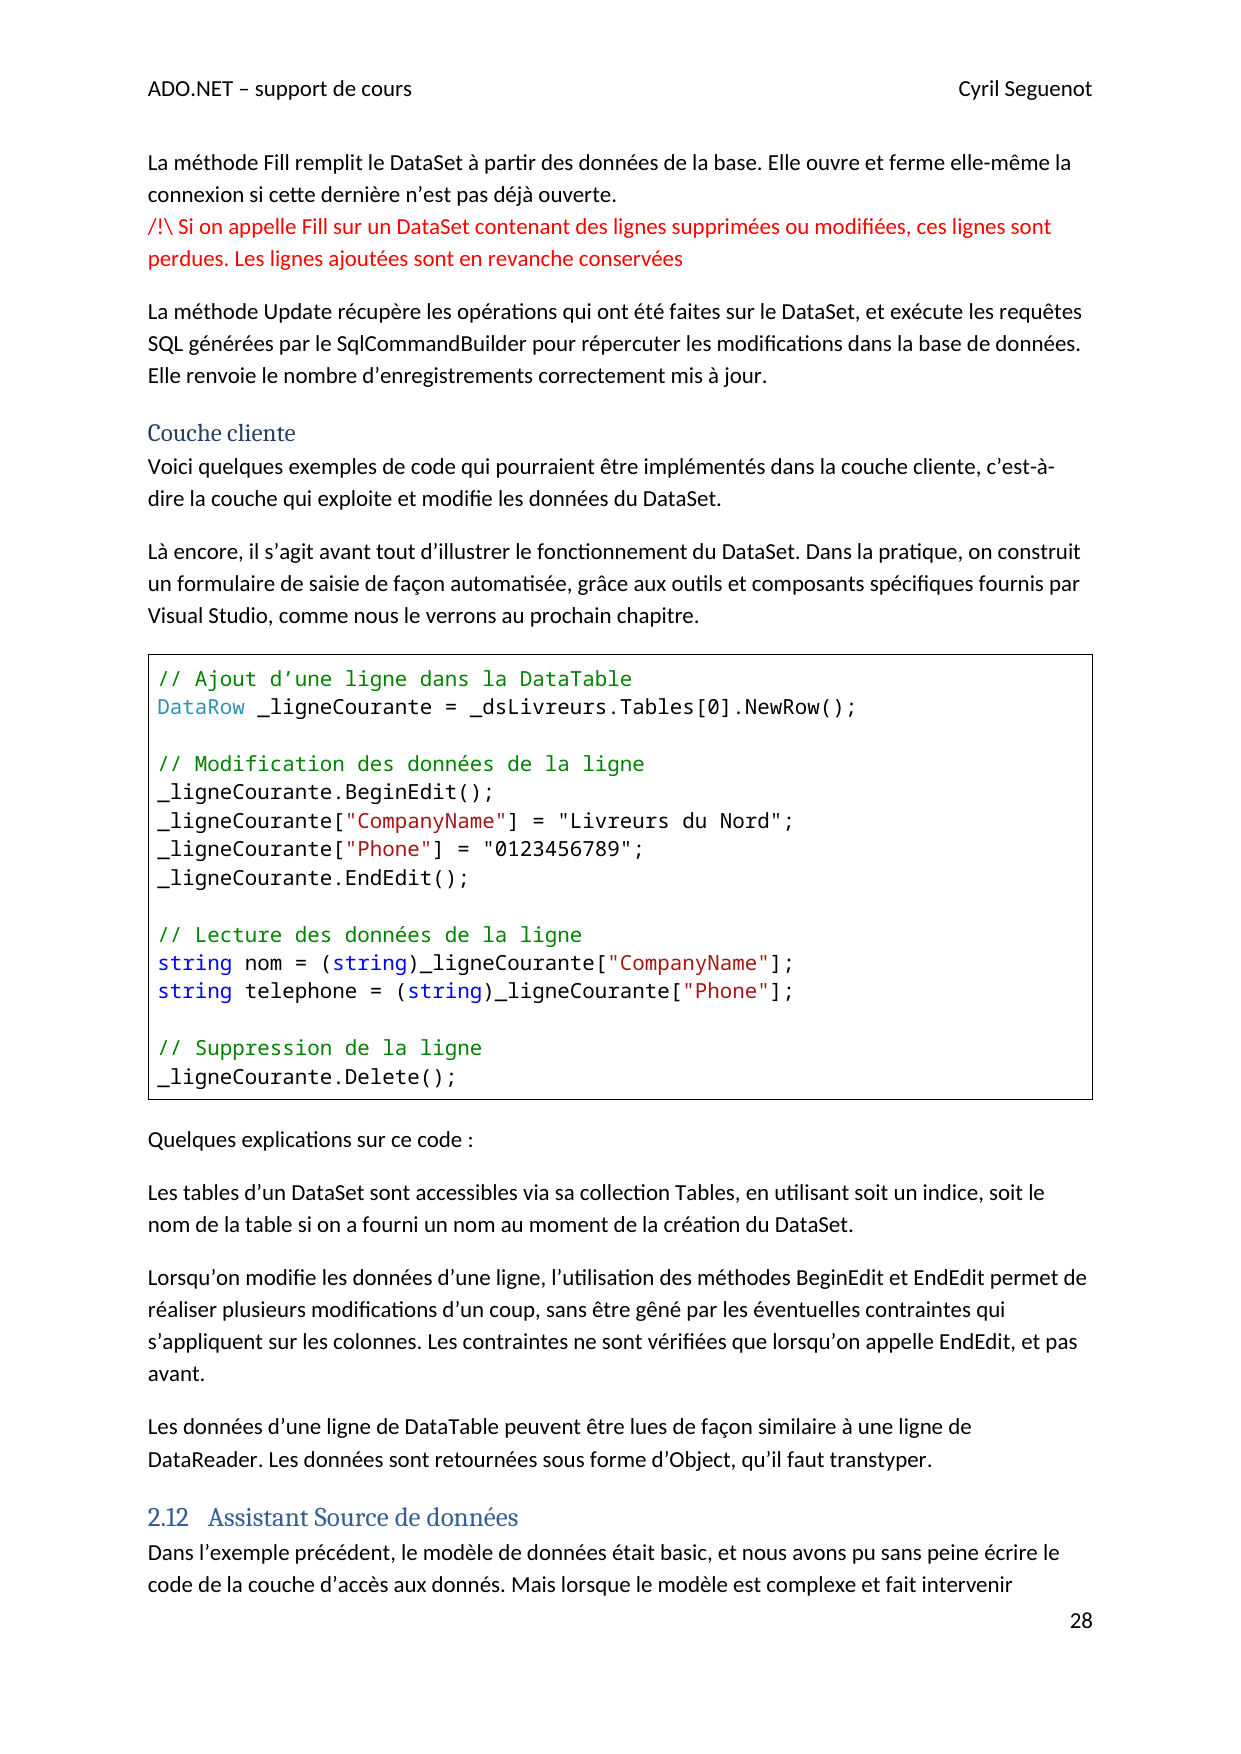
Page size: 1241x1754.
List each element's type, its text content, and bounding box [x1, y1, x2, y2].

text Quelques explications sur ce code : [148, 1125, 1093, 1153]
text _ligneCourante.Delete(); [149, 1052, 1092, 1099]
text // Modification des données de la ligne [149, 711, 1092, 768]
text _ligneCourante["CompanyName"] = "Livreurs du Nord"; [149, 797, 1092, 825]
text string nom = (string)_ligneCourante["CompanyName"]; [149, 939, 1092, 967]
text _ligneCourante.EndEdit(); [149, 853, 1092, 891]
text // Ajout d’une ligne dans la DataTable [149, 655, 1092, 683]
text string telephone = (string)_ligneCourante["Phone"]; [149, 967, 1092, 1005]
text // Suppression de la ligne [149, 1024, 1092, 1052]
subtitle Couche cliente [148, 419, 1093, 447]
subtitle Assistant Source de données [148, 1502, 1093, 1533]
text Les données d’une ligne de DataTable peuvent être lues de façon similaire à une ligne de DataReader. Les données sont retournées sous forme d’Object, qu’il faut transtyper. [148, 1412, 1093, 1473]
text Les tables d’un DataSet sont accessibles via sa collection Tables, en utilisant soit un indice, soit le nom de la table si on a fourni un nom au moment de la création du DataSet. [148, 1178, 1093, 1238]
text La méthode Update récupère les opérations qui ont été faites sur le DataSet, et exécute les requêtes SQL générées par le SqlCommandBuilder pour répercuter les modifications dans la base de données. Elle renvoie le nombre d’enregistrements correctement mis à jour. [148, 297, 1093, 389]
text DataRow _ligneCourante = _dsLivreurs.Tables[0].NewRow(); [149, 683, 1092, 711]
text Dans l’exemple précédent, le modèle de données était basic, et nous avons pu sans peine écrire le code de la couche d’accès aux donnés. Mais lorsque le modèle est complexe et fait intervenir [148, 1538, 1093, 1598]
text Voici quelques exemples de code qui pourraient être implémentés dans la couche cliente, c’est-à-dire la couche qui exploite et modifie les données du DataSet. [148, 452, 1093, 512]
text // Lecture des données de la ligne [149, 910, 1092, 939]
text _ligneCourante.BeginEdit(); [149, 768, 1092, 797]
text Lorsqu’on modifie les données d’une ligne, l’utilisation des méthodes BeginEdit et EndEdit permet de réaliser plusieurs modifications d’un coup, sans être gêné par les éventuelles contraintes qui s’appliquent sur les colonnes. Les contraintes ne sont vérifiées que lorsqu’on appelle EndEdit, et pas avant. [148, 1263, 1093, 1387]
text Là encore, il s’agit avant tout d’illustrer le fonctionnement du DataSet. Dans la pratique, on construit un formulaire de saisie de façon automatisée, grâce aux outils et composants spécifiques fournis par Visual Studio, comme nous le verrons au prochain chapitre. [148, 537, 1093, 629]
text La méthode Fill remplit le DataSet à partir des données de la base. Elle ouvre et ferme elle-même la connexion si cette dernière n’est pas déjà ouverte. /!\ Si on appelle Fill sur un DataSet contenant des lignes supprimées ou modifiées, ces lignes sont perdues. Les lignes ajoutées sont en revanche conservées [148, 148, 1093, 272]
text _ligneCourante["Phone"] = "0123456789"; [149, 825, 1092, 853]
